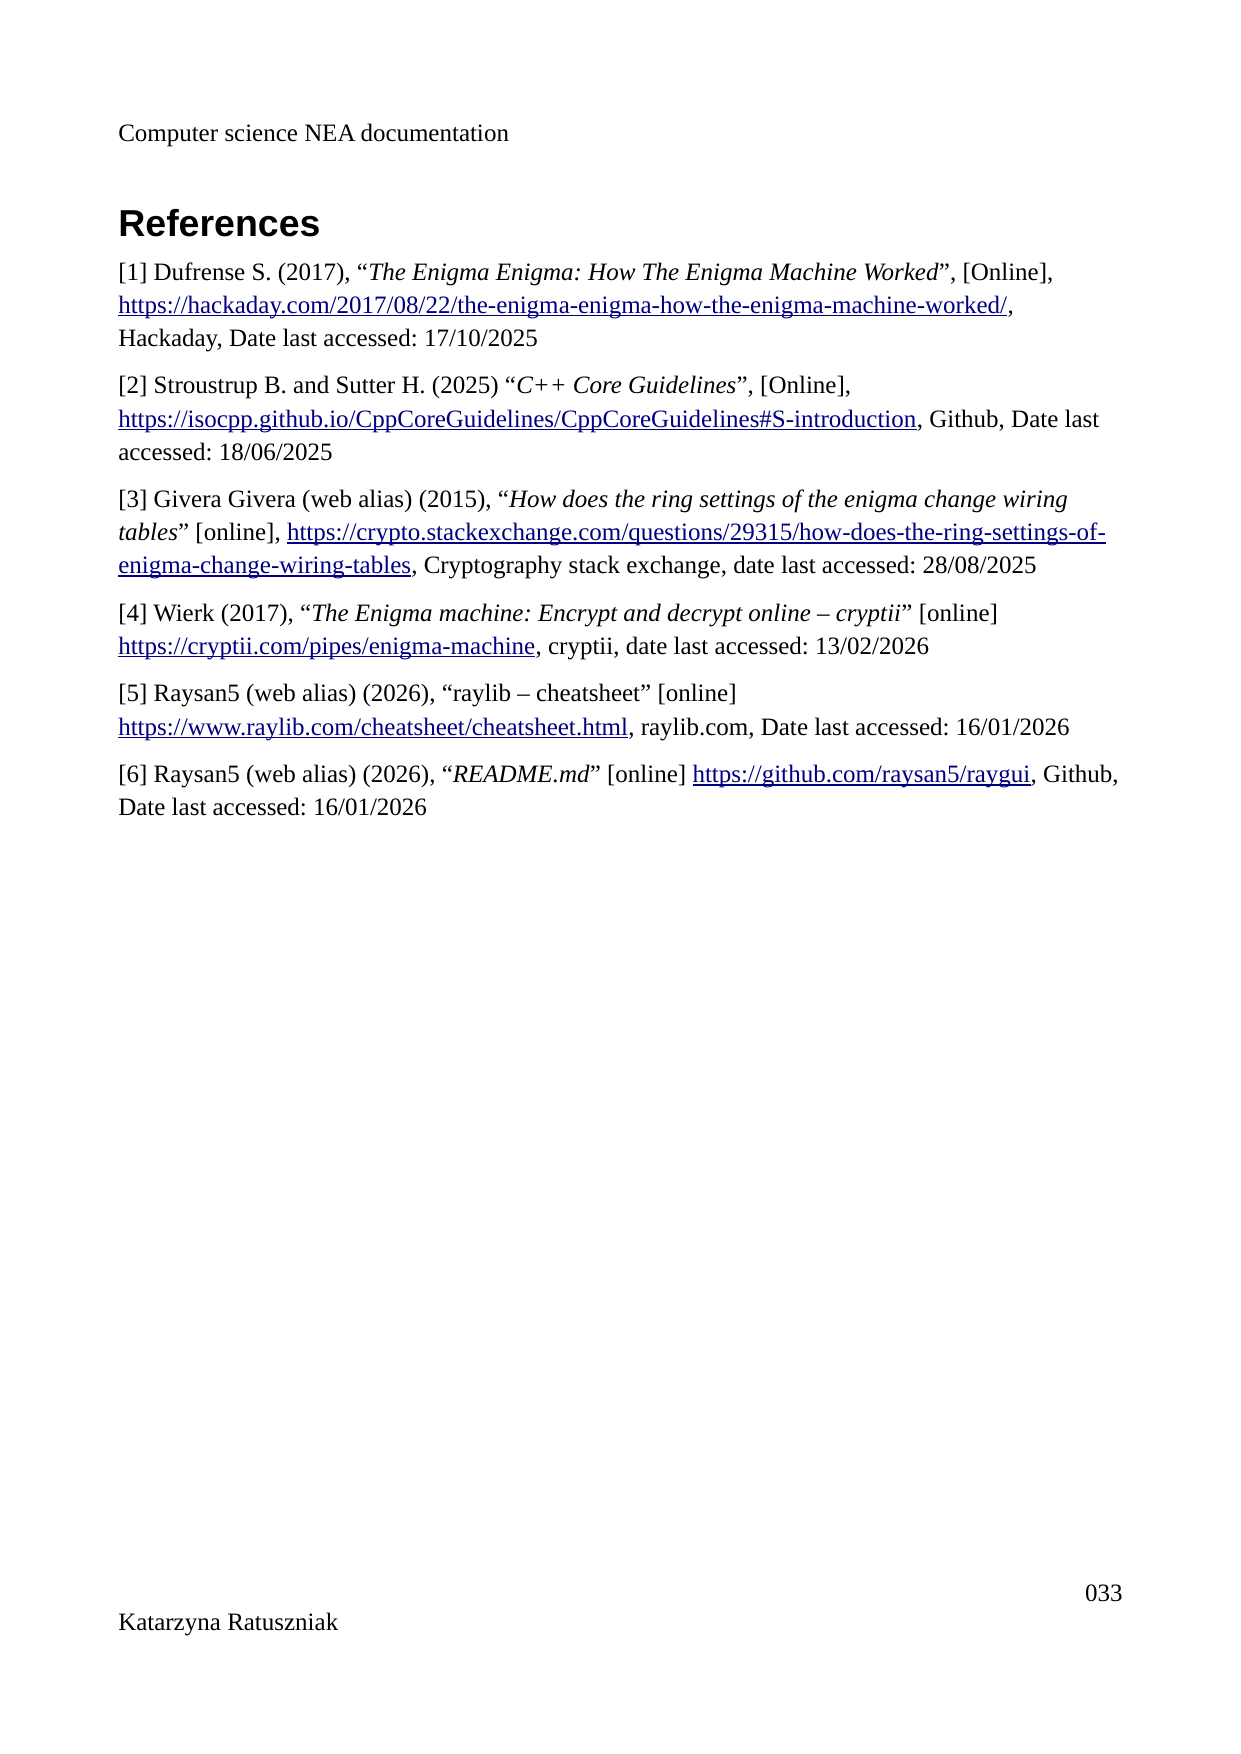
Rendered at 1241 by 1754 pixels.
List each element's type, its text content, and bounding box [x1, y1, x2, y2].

text [2] Stroustrup B. and Sutter H. (2025) “C++ Core Guidelines”, [Online], https://isocpp.github.io/CppCoreGuidelines/CppCoreGuidelines#S-introduction, Github, Date last accessed: 18/06/2025 [118, 371, 1122, 465]
text [5] Raysan5 (web alias) (2026), “raylib – cheatsheet” [online] https://www.raylib.com/cheatsheet/cheatsheet.html, raylib.com, Date last accessed: 16/01/2026 [118, 678, 1122, 740]
text [3] Givera Givera (web alias) (2015), “How does the ring settings of the enigma change wiring tables” [online], https://crypto.stackexchange.com/questions/29315/how-does-the-ring-settings-of-enigma-change-wiring-tables, Cryptography stack exchange, date last accessed: 28/08/2025 [118, 484, 1122, 579]
subtitle References [118, 201, 1122, 244]
text [6] Raysan5 (web alias) (2026), “README.md” [online] https://github.com/raysan5/raygui, Github, Date last accessed: 16/01/2026 [118, 759, 1122, 821]
text [4] Wierk (2017), “The Enigma machine: Encrypt and decrypt online – cryptii” [online] https://cryptii.com/pipes/enigma-machine, cryptii, date last accessed: 13/02/2026 [118, 598, 1122, 660]
text [1] Dufrense S. (2017), “The Enigma Enigma: How The Enigma Machine Worked”, [Online], https://hackaday.com/2017/08/22/the-enigma-enigma-how-the-enigma-machine-worked/, Hackaday, Date last accessed: 17/10/2025 [118, 257, 1122, 352]
